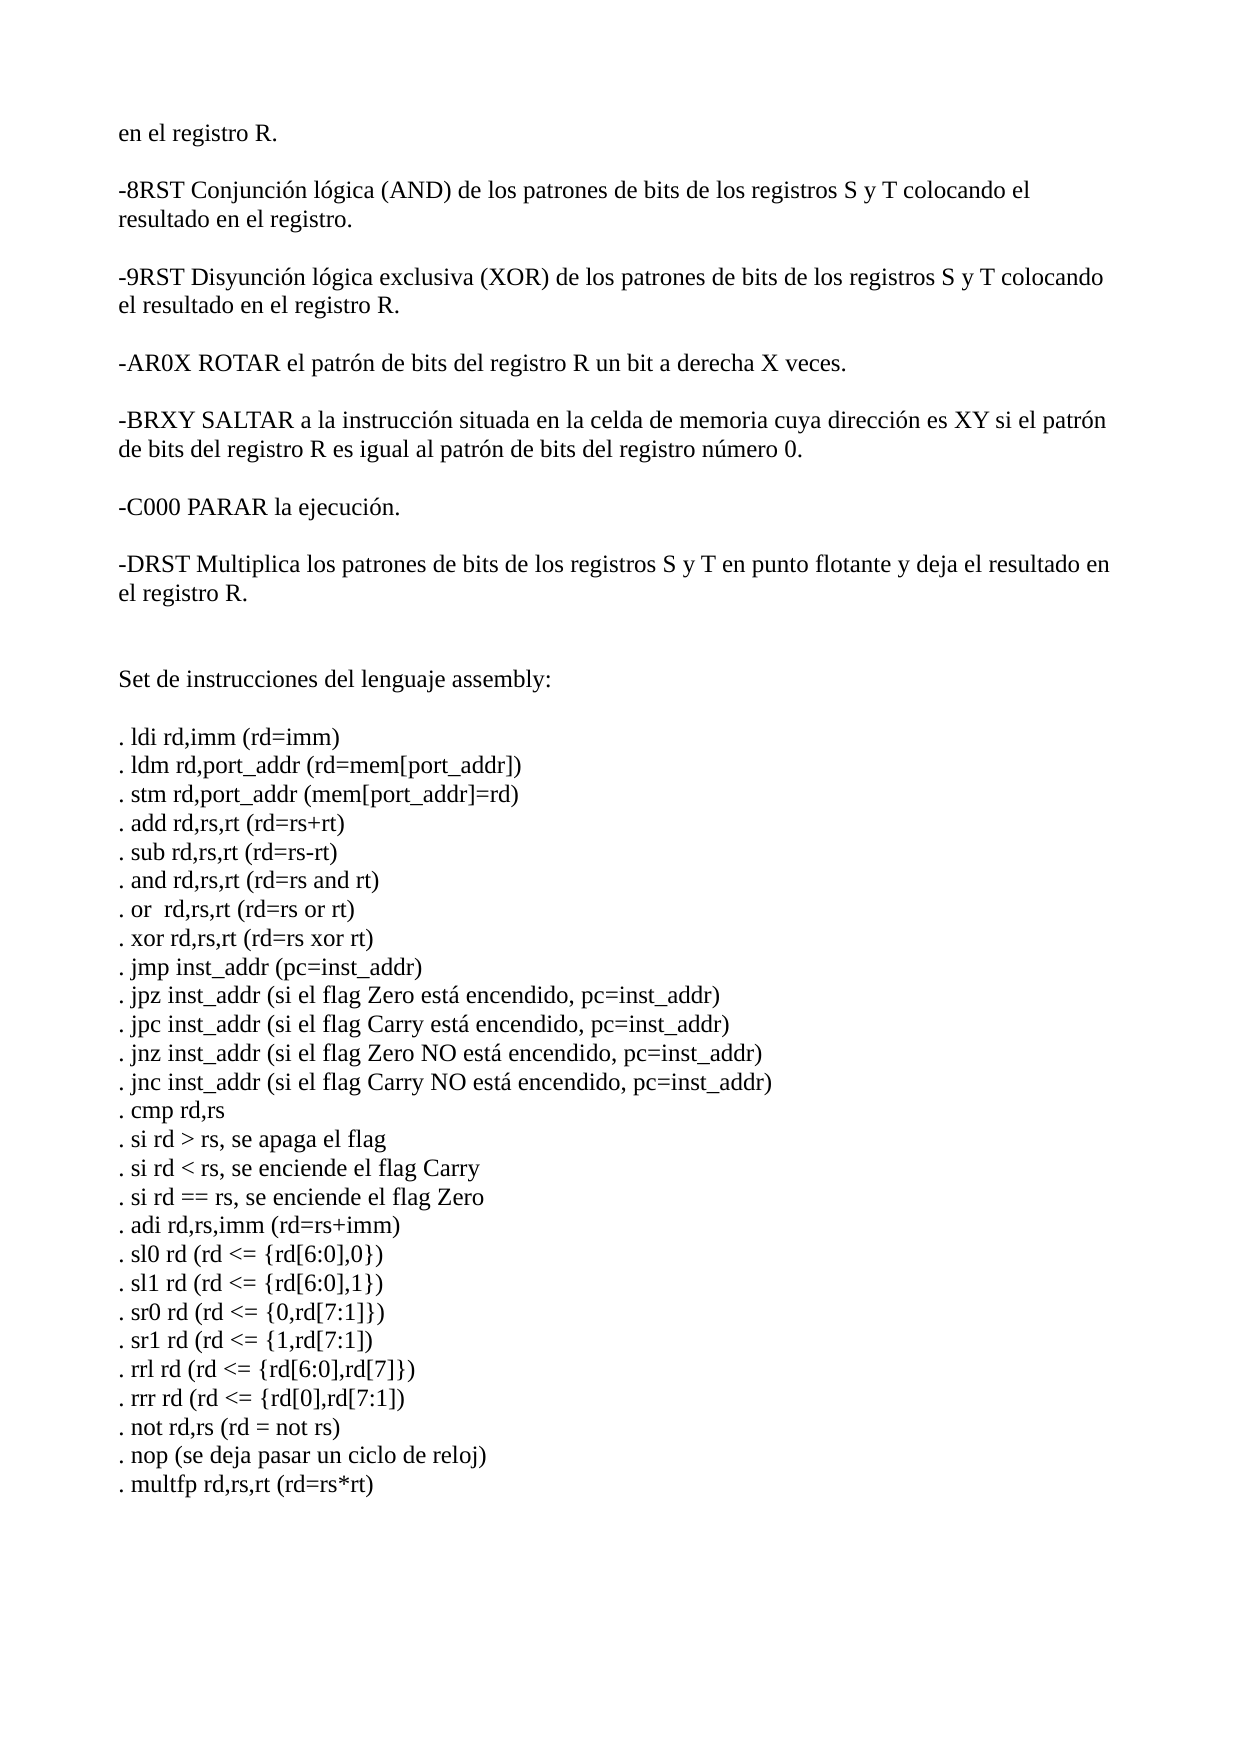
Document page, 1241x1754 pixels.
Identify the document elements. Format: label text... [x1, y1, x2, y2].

text en el registro R. [118, 118, 1122, 147]
text . jnc inst_addr (si el flag Carry NO está encendido, pc=inst_addr) [118, 1067, 1122, 1096]
text . or rd,rs,rt (rd=rs or rt) [118, 894, 1122, 923]
text . cmp rd,rs [118, 1096, 1122, 1124]
text -C000 PARAR la ejecución. [118, 492, 1122, 521]
text -AR0X ROTAR el patrón de bits del registro R un bit a derecha X veces. [118, 348, 1122, 377]
text -DRST Multiplica los patrones de bits de los registros S y T en punto flotante y deja el resultado en el registro R. [118, 549, 1122, 607]
text de bits del registro R es igual al patrón de bits del registro número 0. [118, 434, 1122, 463]
text resultado en el registro. [118, 204, 1122, 233]
text -9RST Disyunción lógica exclusiva (XOR) de los patrones de bits de los registros S y T colocando [118, 262, 1122, 291]
text el resultado en el registro R. [118, 291, 1122, 319]
text . rrr rd (rd <= {rd[0],rd[7:1]) [118, 1383, 1122, 1412]
text -BRXY SALTAR a la instrucción situada en la celda de memoria cuya dirección es XY si el patrón [118, 406, 1122, 434]
text . si rd > rs, se apaga el flag [118, 1124, 1122, 1153]
text . nop (se deja pasar un ciclo de reloj) [118, 1441, 1122, 1469]
text . jpc inst_addr (si el flag Carry está encendido, pc=inst_addr) [118, 1009, 1122, 1038]
text . sr0 rd (rd <= {0,rd[7:1]}) [118, 1297, 1122, 1326]
text . si rd == rs, se enciende el flag Zero [118, 1182, 1122, 1211]
text . and rd,rs,rt (rd=rs and rt) [118, 866, 1122, 894]
text . sr1 rd (rd <= {1,rd[7:1]) [118, 1326, 1122, 1354]
text . ldm rd,port_addr (rd=mem[port_addr]) [118, 751, 1122, 779]
text . jpz inst_addr (si el flag Zero está encendido, pc=inst_addr) [118, 981, 1122, 1009]
text . stm rd,port_addr (mem[port_addr]=rd) [118, 779, 1122, 808]
text . ldi rd,imm (rd=imm) [118, 722, 1122, 751]
text . multfp rd,rs,rt (rd=rs*rt) [118, 1469, 1122, 1498]
text . xor rd,rs,rt (rd=rs xor rt) [118, 923, 1122, 952]
text . jmp inst_addr (pc=inst_addr) [118, 952, 1122, 981]
text . rrl rd (rd <= {rd[6:0],rd[7]}) [118, 1354, 1122, 1383]
text . not rd,rs (rd = not rs) [118, 1412, 1122, 1441]
text . si rd < rs, se enciende el flag Carry [118, 1153, 1122, 1182]
text . jnz inst_addr (si el flag Zero NO está encendido, pc=inst_addr) [118, 1038, 1122, 1067]
text Set de instrucciones del lenguaje assembly: [118, 664, 1122, 693]
text . sl0 rd (rd <= {rd[6:0],0}) [118, 1239, 1122, 1268]
text . sl1 rd (rd <= {rd[6:0],1}) [118, 1268, 1122, 1297]
text . sub rd,rs,rt (rd=rs-rt) [118, 837, 1122, 866]
text . adi rd,rs,imm (rd=rs+imm) [118, 1211, 1122, 1239]
text . add rd,rs,rt (rd=rs+rt) [118, 808, 1122, 837]
text -8RST Conjunción lógica (AND) de los patrones de bits de los registros S y T colocando el [118, 176, 1122, 204]
